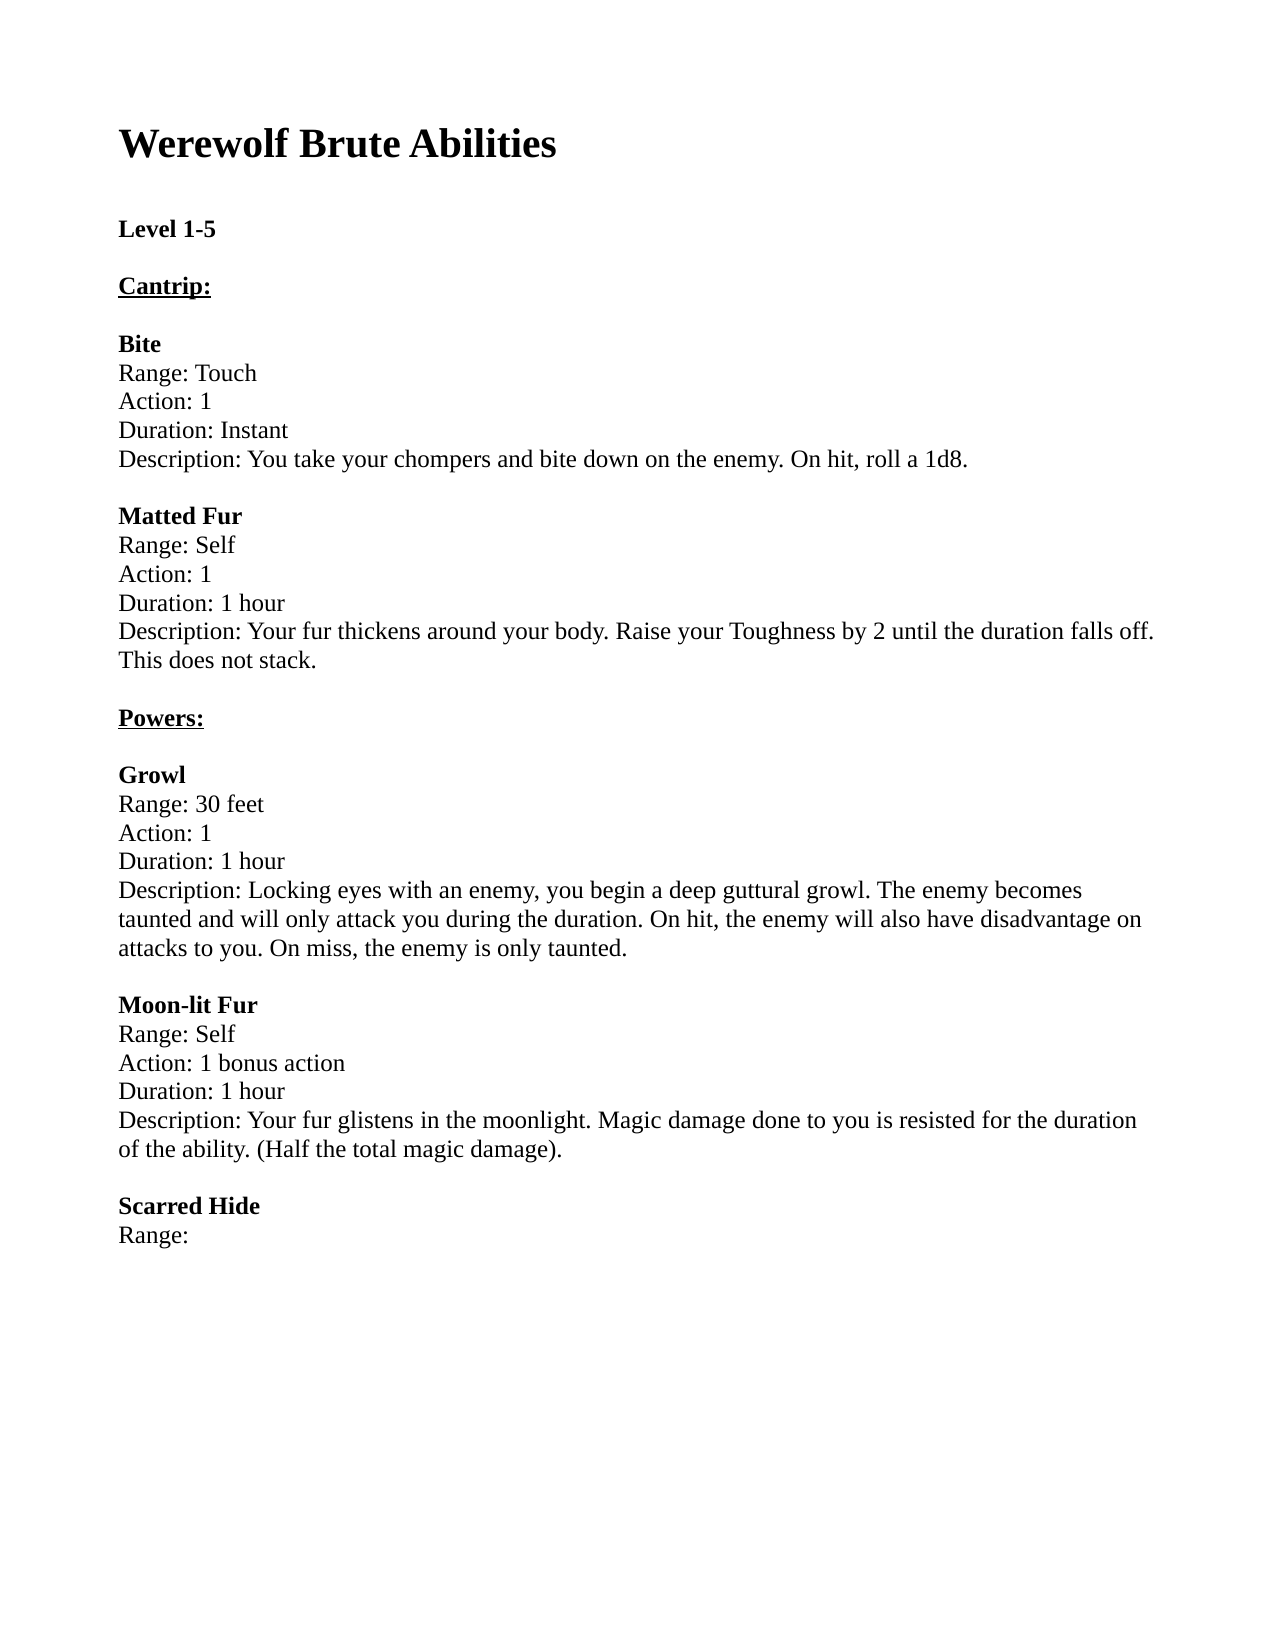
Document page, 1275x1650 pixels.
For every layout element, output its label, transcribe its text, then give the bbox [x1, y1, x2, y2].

text Action: 1 [118, 386, 1157, 415]
text Duration: 1 hour [118, 846, 1157, 875]
text Powers: [118, 703, 1157, 731]
text Range: Touch [118, 358, 1157, 386]
text Moon-lit Fur [118, 990, 1157, 1019]
text Range: 30 feet [118, 789, 1157, 818]
text Growl [118, 760, 1157, 789]
text Duration: 1 hour [118, 588, 1157, 616]
text Cantrip: [118, 271, 1157, 300]
text Werewolf Brute Abilities [118, 118, 1157, 166]
text Bite [118, 329, 1157, 358]
text Action: 1 [118, 559, 1157, 588]
text Action: 1 bonus action [118, 1048, 1157, 1076]
text Description: Locking eyes with an enemy, you begin a deep guttural growl. The enemy becomes taunted and will only attack you during the duration. On hit, the enemy will also have disadvantage on attacks to you. On miss, the enemy is only taunted. [118, 875, 1157, 961]
text Level 1-5 [118, 214, 1157, 243]
text Duration: 1 hour [118, 1076, 1157, 1105]
text Range: [118, 1220, 1157, 1249]
text Action: 1 [118, 818, 1157, 846]
text Range: Self [118, 530, 1157, 559]
text Description: Your fur glistens in the moonlight. Magic damage done to you is resisted for the duration of the ability. (Half the total magic damage). [118, 1105, 1157, 1163]
text Description: Your fur thickens around your body. Raise your Toughness by 2 until the duration falls off. This does not stack. [118, 616, 1157, 674]
text Matted Fur [118, 501, 1157, 530]
text Duration: Instant [118, 415, 1157, 444]
text Description: You take your chompers and bite down on the enemy. On hit, roll a 1d8. [118, 444, 1157, 473]
text Range: Self [118, 1019, 1157, 1048]
text Scarred Hide [118, 1191, 1157, 1220]
